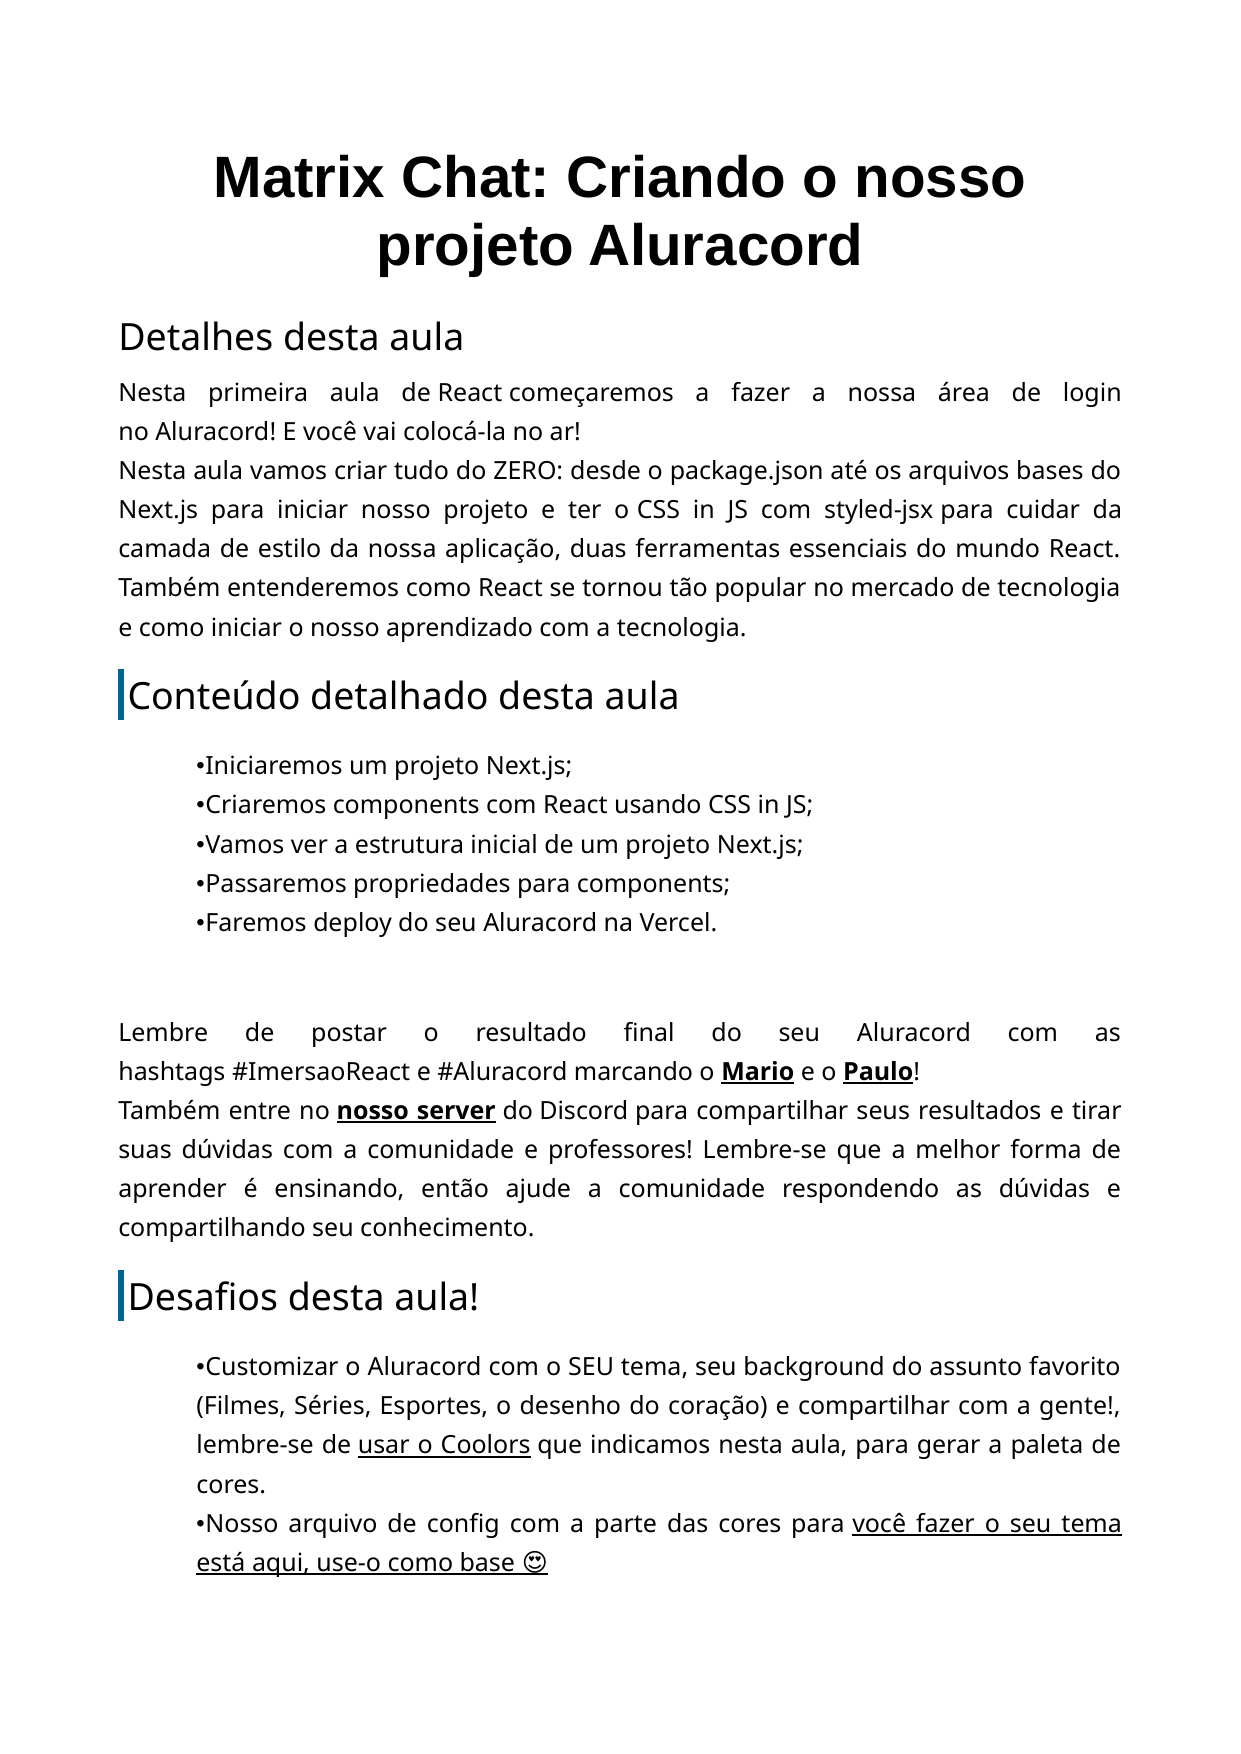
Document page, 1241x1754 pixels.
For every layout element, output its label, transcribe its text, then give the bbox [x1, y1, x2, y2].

list Criaremos components com React usando CSS in JS; [118, 787, 1122, 821]
list Vamos ver a estrutura inicial de um projeto Next.js; [118, 826, 1122, 860]
list Iniciaremos um projeto Next.js; [118, 748, 1122, 782]
subtitle Conteúdo detalhado desta aula [124, 669, 1122, 720]
text Nesta aula vamos criar tudo do ZERO: desde o package.json até os arquivos bases do Next.js para iniciar nosso projeto e ter o CSS in JS com styled-jsx para cuidar da camada de estilo da nossa aplicação, duas ferramentas essenciais do mundo React. Também entenderemos como React se tornou tão popular no mercado de tecnologia e como iniciar o nosso aprendizado com a tecnologia. [118, 452, 1122, 643]
title Matrix Chat: Criando o nosso projeto Aluracord [118, 143, 1122, 277]
list Passaremos propriedades para components; [118, 866, 1122, 899]
subtitle Detalhes desta aula [118, 311, 1122, 362]
list Customizar o Aluracord com o SEU tema, seu background do assunto favorito (Filmes, Séries, Esportes, o desenho do coração) e compartilhar com a gente!, lembre-se de usar o Coolors que indicamos nesta aula, para gerar a paleta de cores. [118, 1349, 1122, 1500]
subtitle Desafios desta aula! [124, 1270, 1122, 1321]
list Nosso arquivo de config com a parte das cores para você fazer o seu tema está aqui, use-o como base 😍 [118, 1506, 1122, 1579]
text Lembre de postar o resultado final do seu Aluracord com as hashtags #ImersaoReact e #Aluracord marcando o Mario e o Paulo! [118, 1014, 1122, 1087]
list Faremos deploy do seu Aluracord na Vercel. [118, 905, 1122, 939]
text Também entre no nosso server do Discord para compartilhar seus resultados e tirar suas dúvidas com a comunidade e professores! Lembre-se que a melhor forma de aprender é ensinando, então ajude a comunidade respondendo as dúvidas e compartilhando seu conhecimento. [118, 1092, 1122, 1244]
text Nesta primeira aula de React começaremos a fazer a nossa área de login no Aluracord! E você vai colocá-la no ar! [118, 374, 1122, 447]
